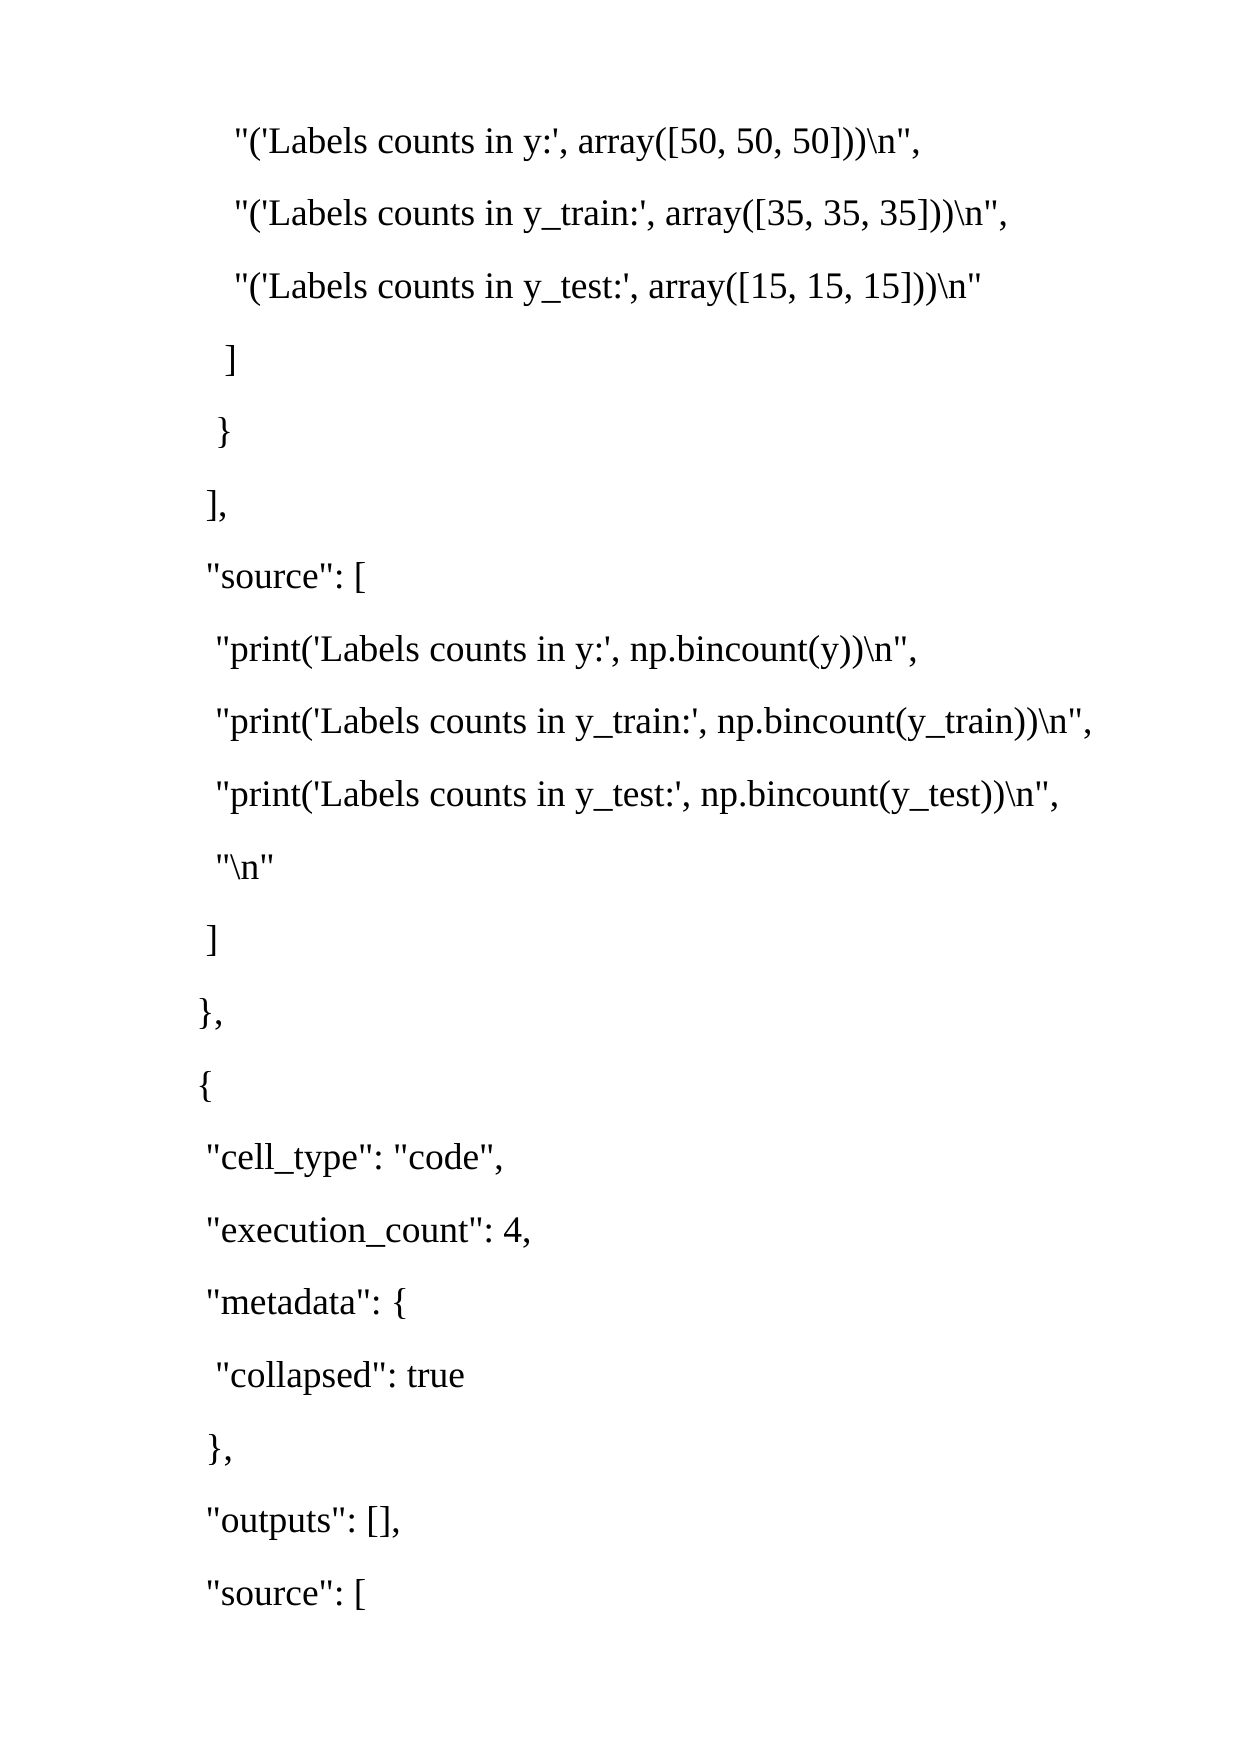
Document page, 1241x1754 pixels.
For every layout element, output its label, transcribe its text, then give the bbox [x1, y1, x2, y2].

list "cell_type": "code", [177, 1134, 1122, 1178]
list "metadata": { [177, 1280, 1122, 1323]
list }, [177, 1425, 1122, 1468]
list "print('Labels counts in y_test:', np.bincount(y_test))\n", [177, 772, 1122, 815]
list "\n" [177, 844, 1122, 887]
list ] [177, 336, 1122, 379]
list "collapsed": true [177, 1352, 1122, 1396]
list "('Labels counts in y_train:', array([35, 35, 35]))\n", [177, 191, 1122, 234]
list { [177, 1062, 1122, 1105]
list }, [177, 989, 1122, 1032]
list "outputs": [], [177, 1498, 1122, 1541]
list "('Labels counts in y_test:', array([15, 15, 15]))\n" [177, 263, 1122, 306]
list "execution_count": 4, [177, 1207, 1122, 1250]
list "source": [ [177, 1570, 1122, 1613]
list "source": [ [177, 554, 1122, 597]
list } [177, 408, 1122, 452]
list "print('Labels counts in y_train:', np.bincount(y_train))\n", [177, 699, 1122, 742]
list "print('Labels counts in y:', np.bincount(y))\n", [177, 626, 1122, 669]
list "('Labels counts in y:', array([50, 50, 50]))\n", [177, 118, 1122, 161]
list ] [177, 917, 1122, 960]
list ], [177, 481, 1122, 524]
